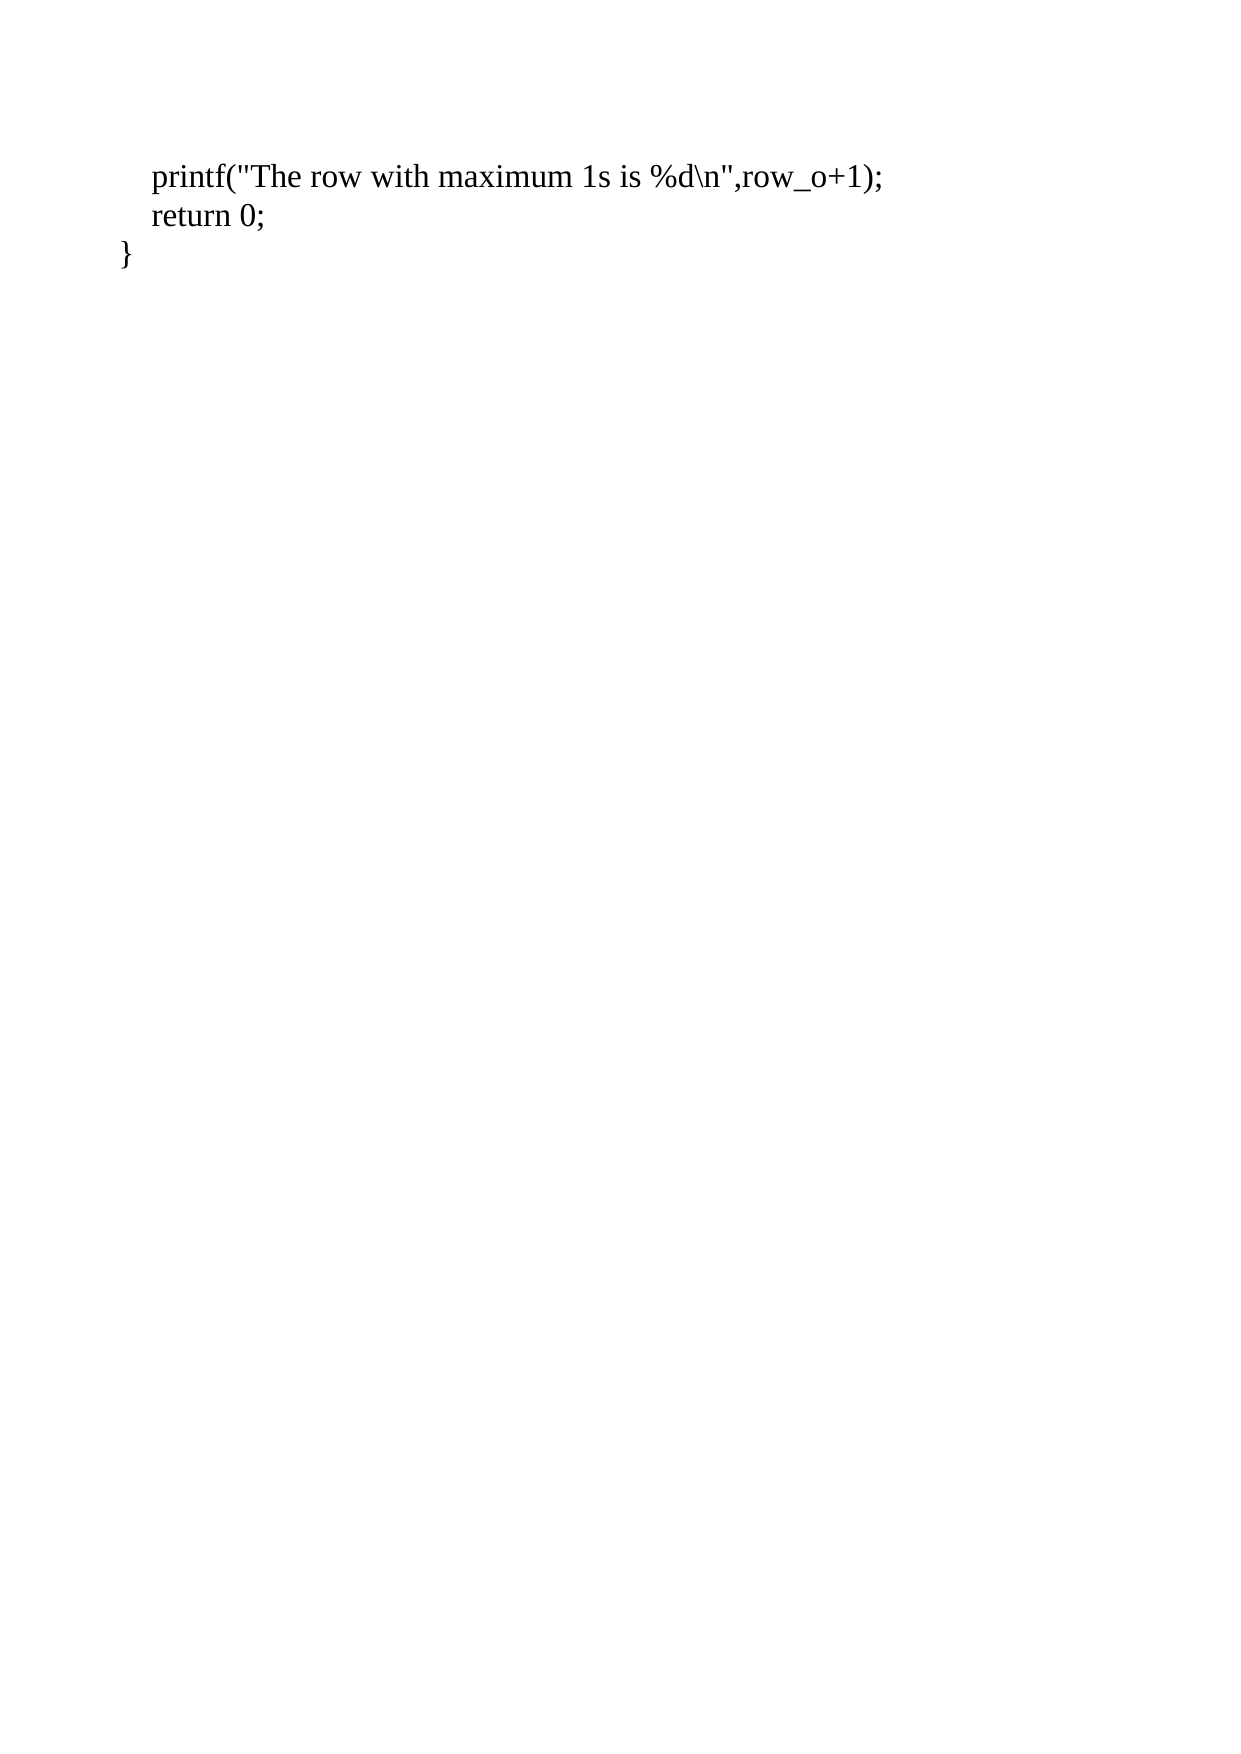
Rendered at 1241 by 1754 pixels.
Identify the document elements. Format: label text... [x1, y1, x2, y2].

text } [118, 233, 1122, 271]
text return 0; [118, 195, 1122, 233]
text printf("The row with maximum 1s is %d\n",row_o+1); [118, 156, 1122, 195]
